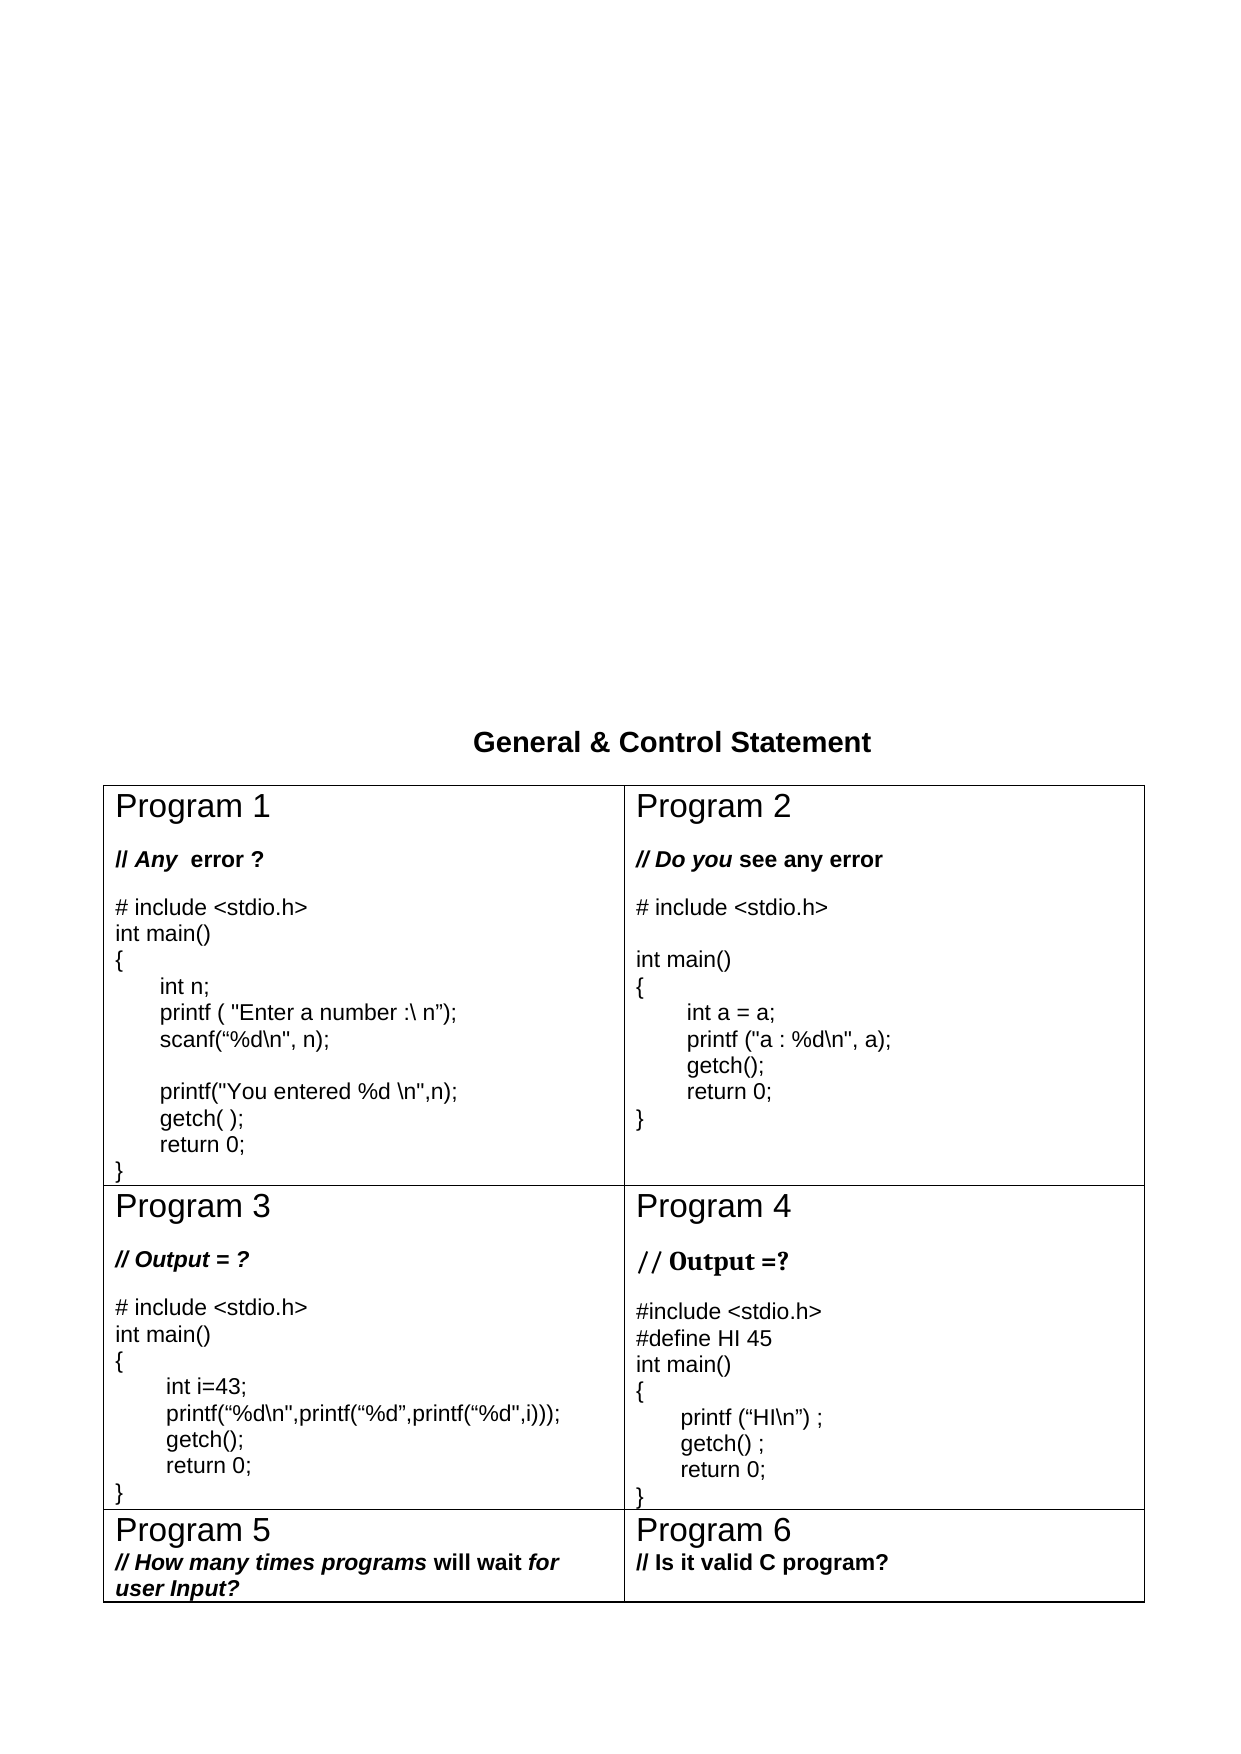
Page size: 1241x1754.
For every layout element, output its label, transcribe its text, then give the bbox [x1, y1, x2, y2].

table_cell Program 4 // Output =? #include <stdio.h> #define HI 45 int main() { printf (“HI\n”) ; getch() ; return 0; } [625, 1186, 1144, 1509]
table_cell Program 3 // Output = ? # include <stdio.h> int main() { int i=43; printf(“%d\n",printf(“%d”,printf(“%d",i))); getch(); return 0; } [104, 1186, 624, 1509]
list General & Control Statement [192, 725, 1152, 759]
table_header Program 1 // Any error ? # include <stdio.h> int main() { int n; printf ( "Enter a number :\ n”); scanf(“%d\n", n); printf("You entered %d \n",n); getch( ); return 0; } [104, 786, 624, 1185]
table_header Program 2 // Do you see any error # include <stdio.h> int main() { int a = a; printf ("a : %d\n", a); getch(); return 0; } [625, 786, 1144, 1185]
table_cell Program 6 // Is it valid C program? [625, 1510, 1144, 1601]
table_cell Program 5 // How many times programs will wait for user Input? [104, 1510, 624, 1601]
